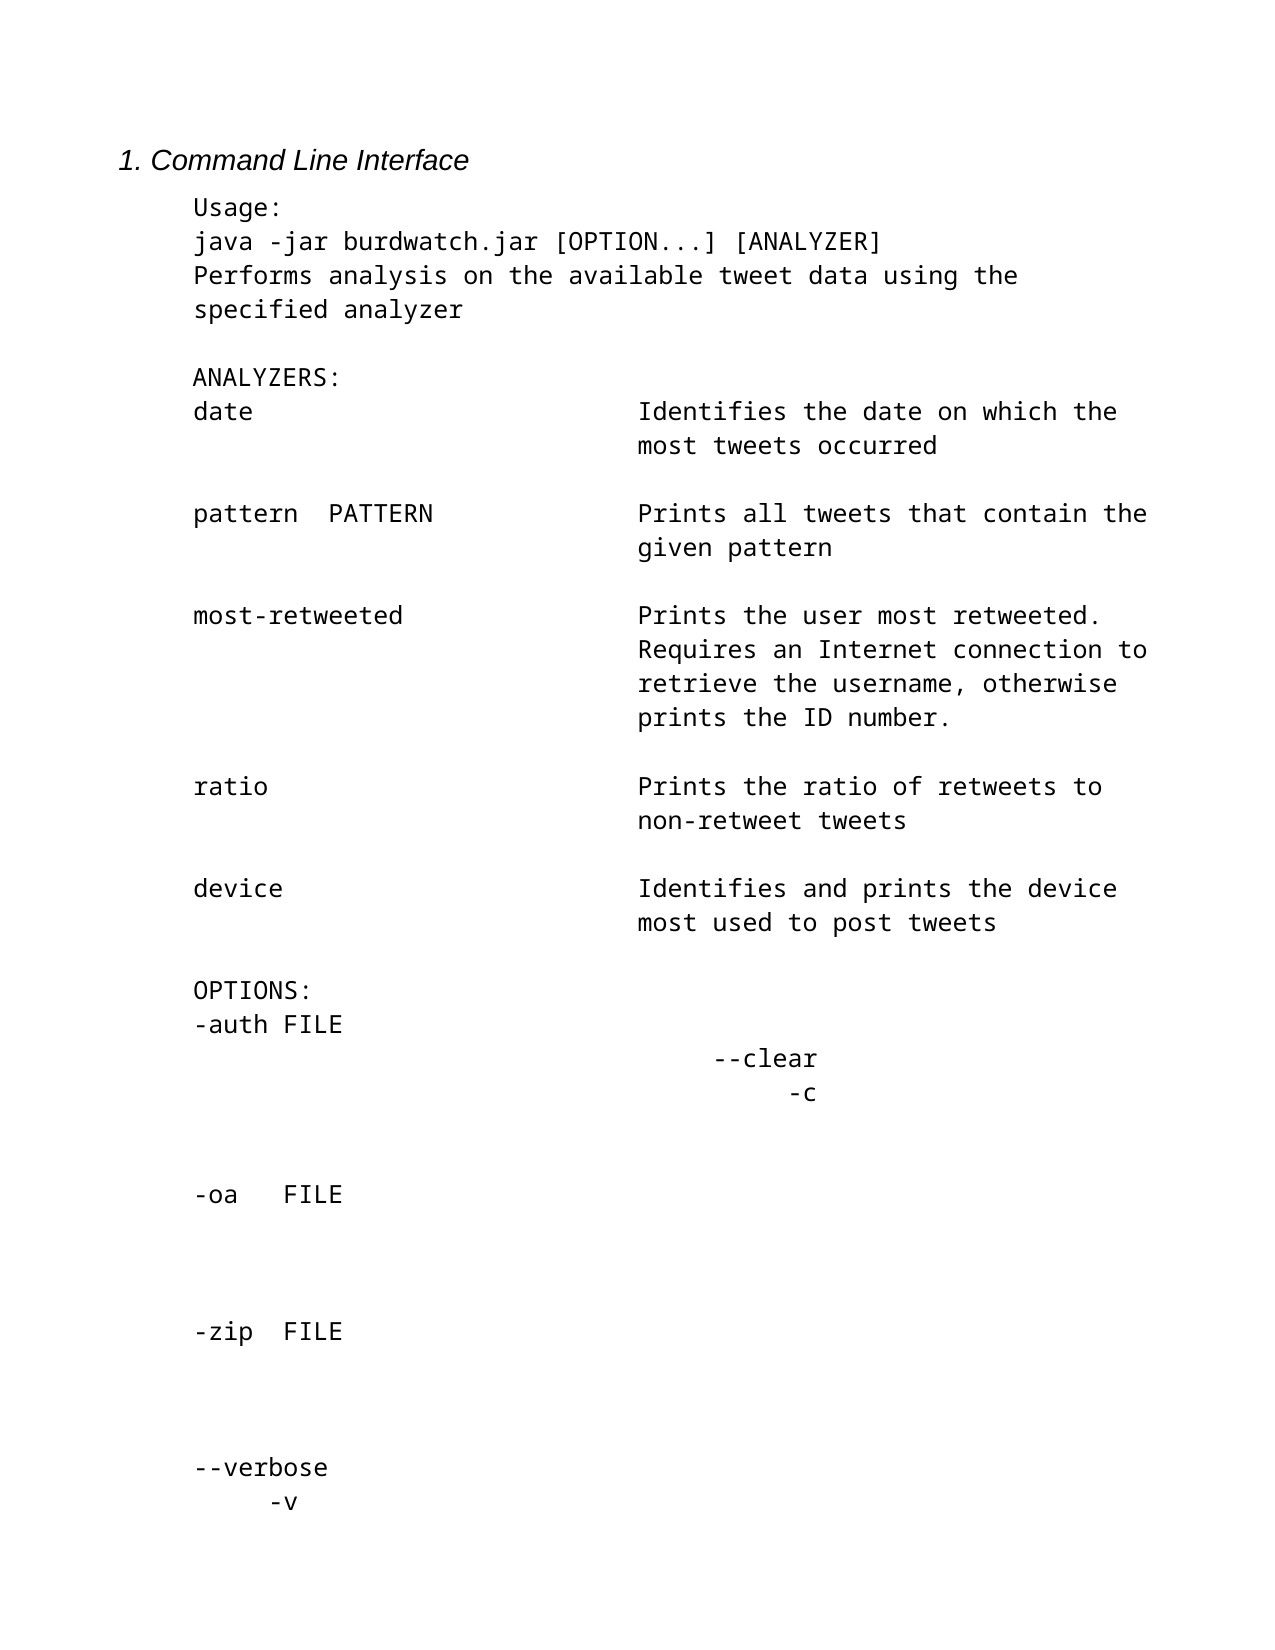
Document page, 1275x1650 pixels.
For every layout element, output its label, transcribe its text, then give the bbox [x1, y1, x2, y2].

text --verbose [193, 1449, 637, 1483]
text pattern PATTERN [193, 496, 637, 530]
text -zip FILE [193, 1313, 637, 1347]
text Prints the user most retweeted. Requires an Internet connection to retrieve the username, otherwise prints the ID number. [637, 598, 1157, 734]
text ANALYZERS: [118, 359, 1157, 393]
text -oa FILE [193, 1177, 637, 1211]
text Performs analysis on the available tweet data using the specified analyzer [193, 257, 1157, 325]
text most-retweeted [193, 598, 637, 632]
subtitle 1. Command Line Interface [118, 143, 1157, 177]
text ratio [193, 768, 637, 802]
text Prints the ratio of retweets to non-retweet tweets [637, 768, 1157, 836]
text Identifies the date on which the most tweets occurred [637, 393, 1157, 462]
text Identifies and prints the device most used to post tweets [637, 870, 1157, 938]
text -auth FILE [193, 1007, 637, 1041]
text device [193, 870, 637, 904]
text Usage: [193, 189, 1157, 223]
text java -jar burdwatch.jar [OPTION...] [ANALYZER] [193, 223, 1157, 257]
text -v [193, 1483, 637, 1518]
text date [193, 393, 637, 428]
text Prints all tweets that contain the given pattern [637, 496, 1157, 564]
text --clear [712, 1041, 1157, 1075]
text -c [712, 1075, 1157, 1109]
text OPTIONS: [193, 973, 1157, 1007]
